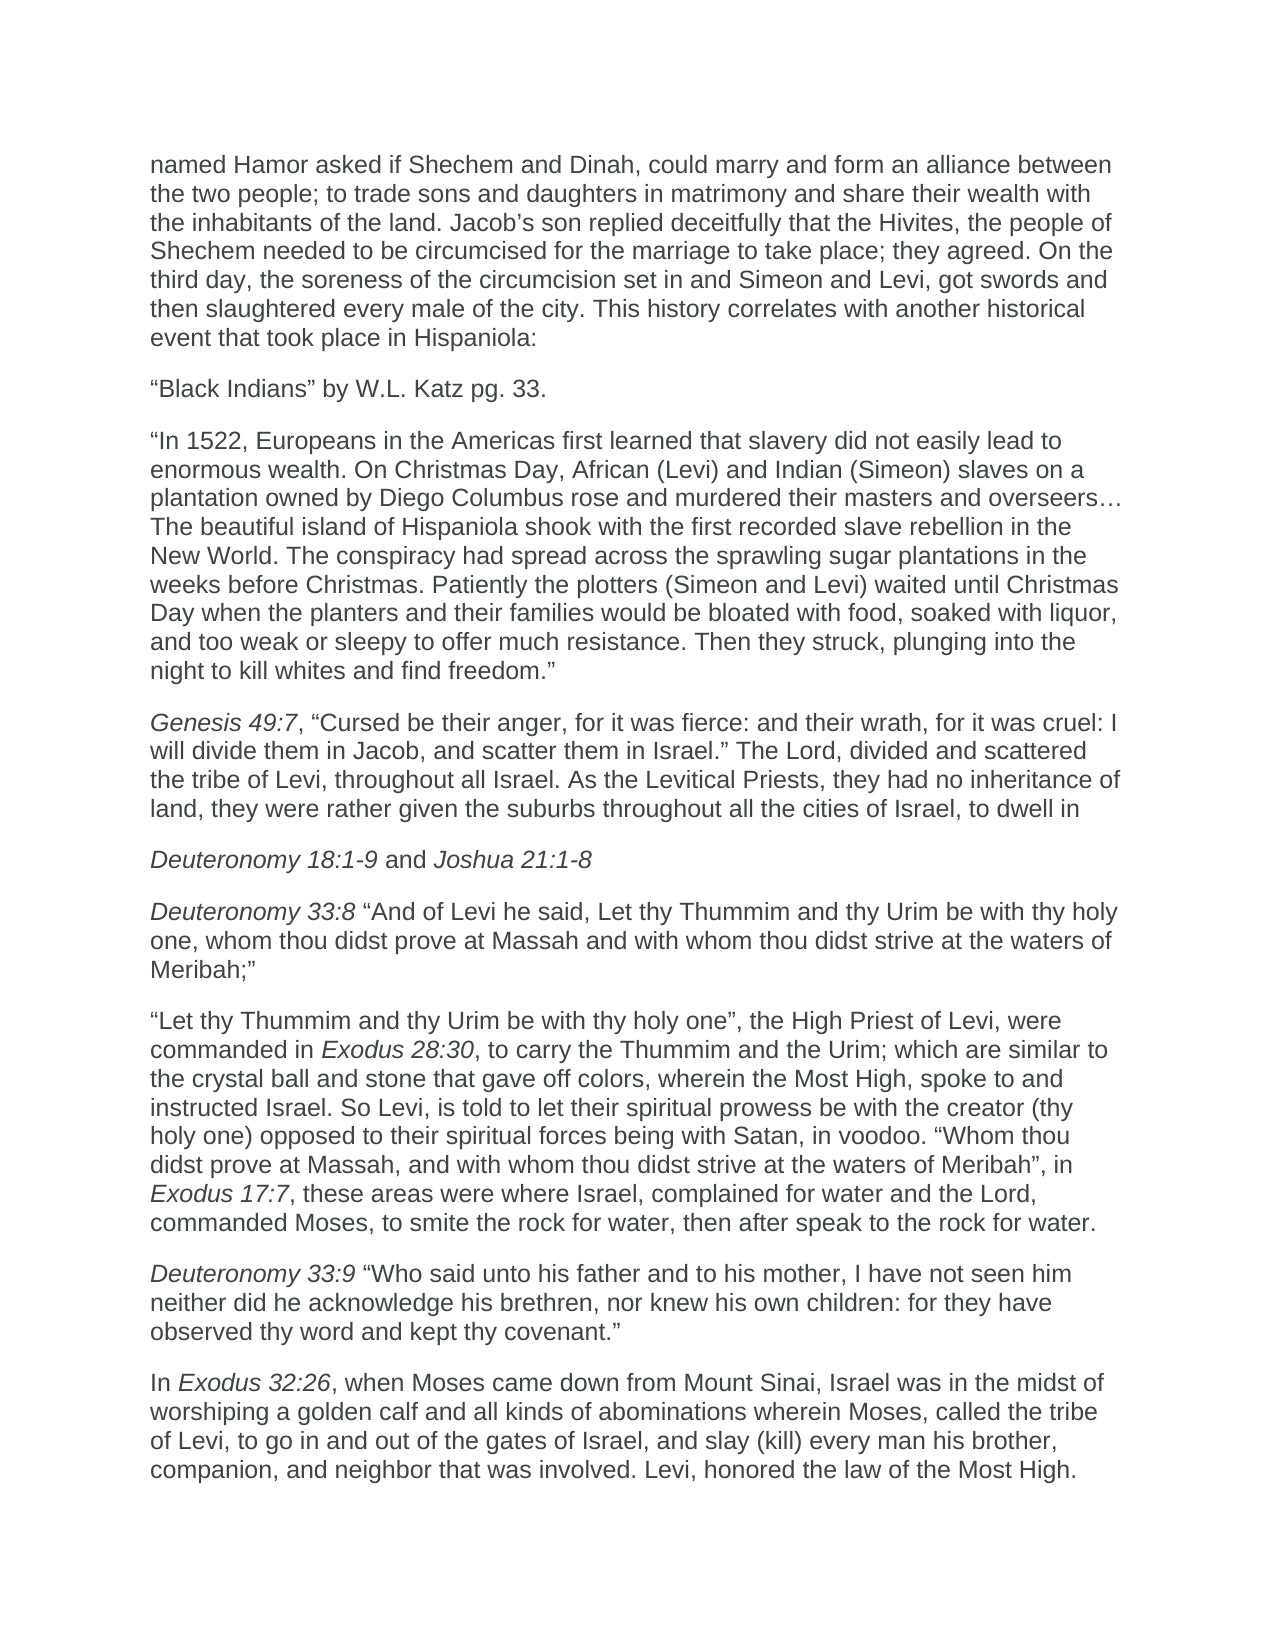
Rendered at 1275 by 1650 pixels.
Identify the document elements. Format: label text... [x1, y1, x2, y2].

text “In 1522, Europeans in the Americas first learned that slavery did not easily lead to enormous wealth. On Christmas Day, African (Levi) and Indian (Simeon) slaves on a plantation owned by Diego Columbus rose and murdered their masters and overseers… The beautiful island of Hispaniola shook with the first recorded slave rebellion in the New World. The conspiracy had spread across the sprawling sugar plantations in the weeks before Christmas. Patiently the plotters (Simeon and Levi) waited until Christmas Day when the planters and their families would be bloated with food, soaked with liquor, and too weak or sleepy to offer much resistance. Then they struck, plunging into the night to kill whites and find freedom.” [150, 426, 1125, 684]
text Genesis 49:7, “Cursed be their anger, for it was fierce: and their wrath, for it was cruel: I will divide them in Jacob, and scatter them in Israel.” The Lord, divided and scattered the tribe of Levi, throughout all Israel. As the Levitical Priests, they had no inheritance of land, they were rather given the suburbs throughout all the cities of Israel, to dwell in [150, 707, 1125, 822]
text In Exodus 32:26, when Moses came down from Mount Sinai, Israel was in the midst of worshiping a golden calf and all kinds of abominations wherein Moses, called the tribe of Levi, to go in and out of the gates of Israel, and slay (kill) every man his brother, companion, and neighbor that was involved. Levi, honored the law of the Most High. [150, 1368, 1125, 1483]
text Deuteronomy 33:9 “Who said unto his father and to his mother, I have not seen him neither did he acknowledge his brethren, nor knew his own children: for they have observed thy word and kept thy covenant.” [150, 1259, 1125, 1345]
text named Hamor asked if Shechem and Dinah, could marry and form an alliance between the two people; to trade sons and daughters in matrimony and share their wealth with the inhabitants of the land. Jacob’s son replied deceitfully that the Hivites, the people of Shechem needed to be circumcised for the marriage to take place; they agreed. On the third day, the soreness of the circumcision set in and Simeon and Levi, got swords and then slaughtered every male of the city. This history correlates with another historical event that took place in Hispaniola: [150, 150, 1125, 351]
text Deuteronomy 33:8 “And of Levi he said, Let thy Thummim and thy Urim be with thy holy one, whom thou didst prove at Massah and with whom thou didst strive at the waters of Meribah;” [150, 897, 1125, 983]
text “Let thy Thummim and thy Urim be with thy holy one”, the High Priest of Levi, were commanded in Exodus 28:30, to carry the Thummim and the Urim; which are similar to the crystal ball and stone that gave off colors, wherein the Most High, spoke to and instructed Israel. So Levi, is told to let their spiritual prowess be with the creator (thy holy one) opposed to their spiritual forces being with Satan, in voodoo. “Whom thou didst prove at Massah, and with whom thou didst strive at the waters of Meribah”, in Exodus 17:7, these areas were where Israel, complained for water and the Lord, commanded Moses, to smite the rock for water, then after speak to the rock for water. [150, 1006, 1125, 1236]
text Deuteronomy 18:1-9 and Joshua 21:1-8 [150, 845, 1125, 874]
text “Black Indians” by W.L. Katz pg. 33. [150, 374, 1125, 403]
